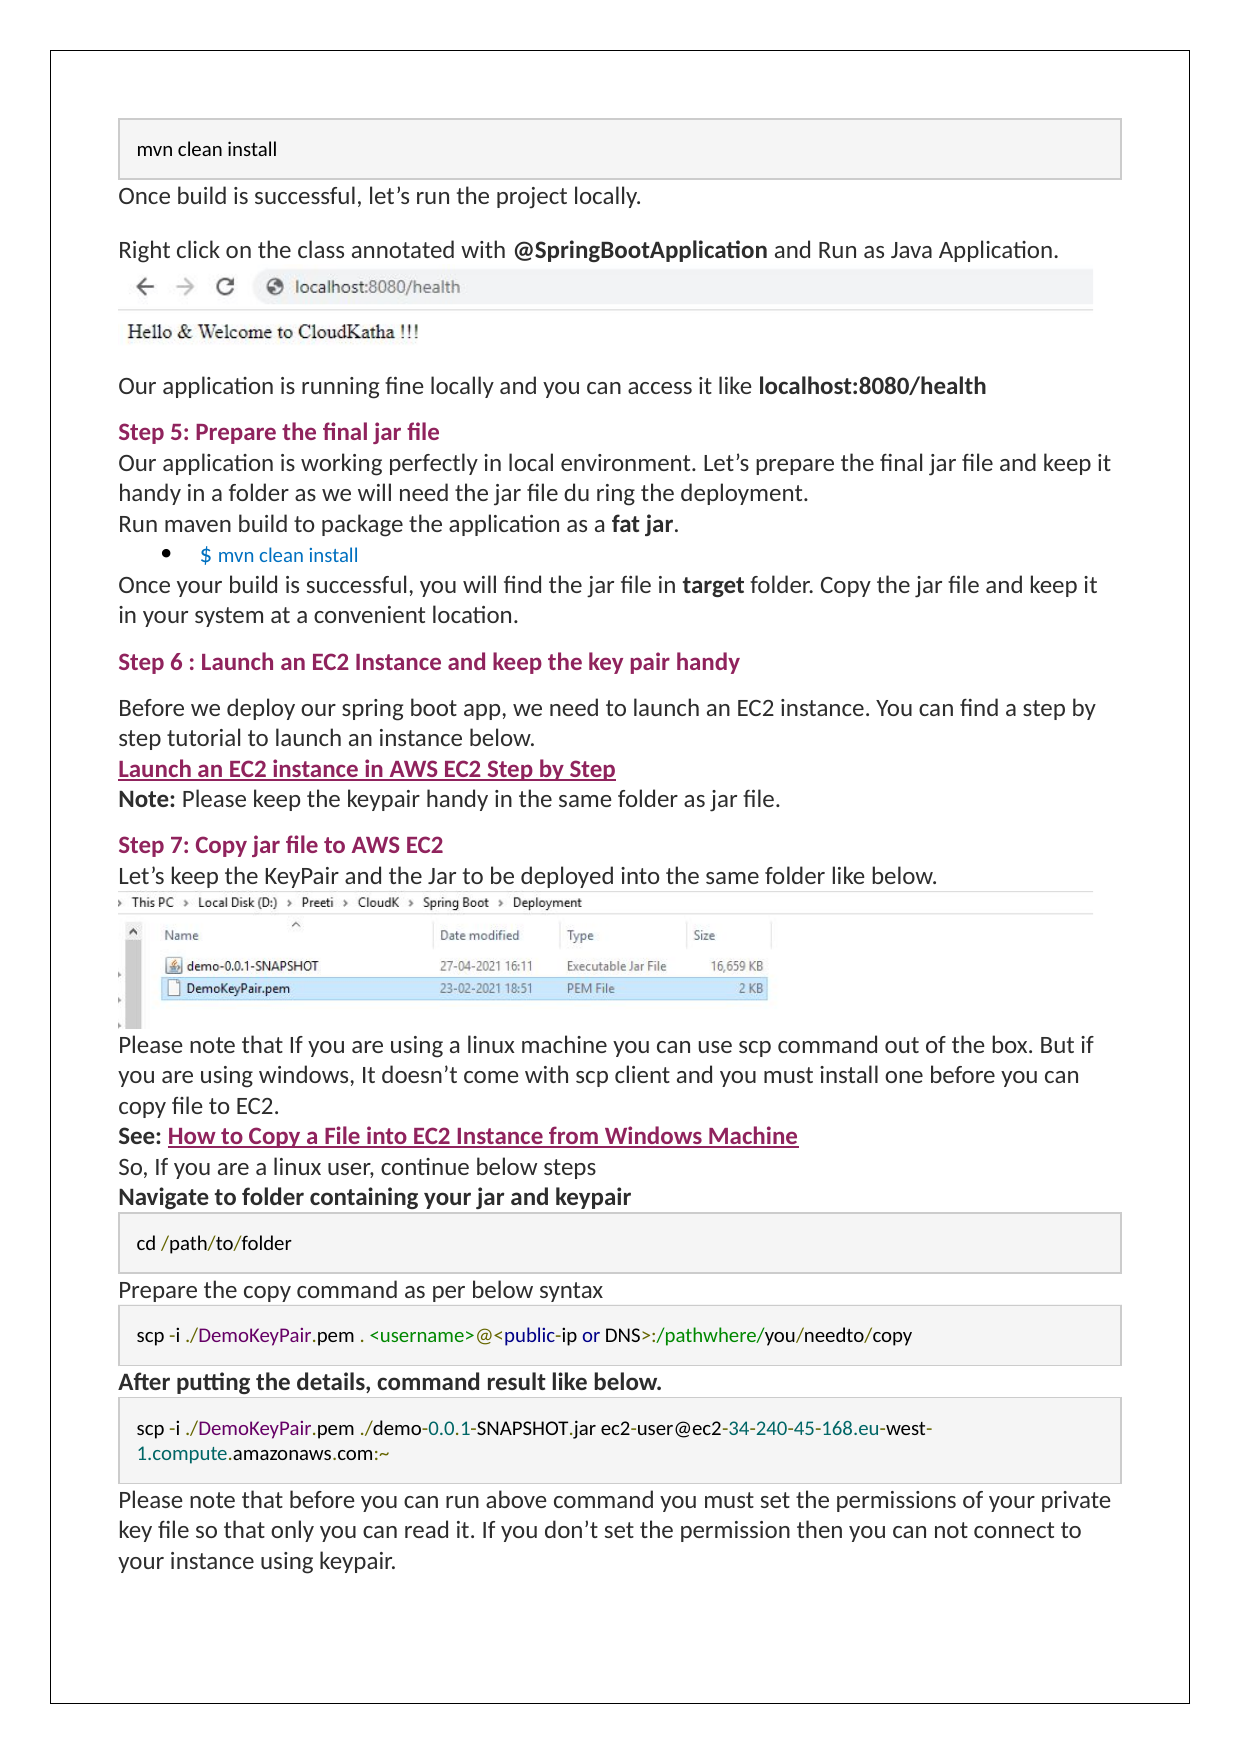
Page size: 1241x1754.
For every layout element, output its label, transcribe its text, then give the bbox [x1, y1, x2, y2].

text scp -i ./DemoKeyPair.pem . <username>@<public-ip or DNS>:/pathwhere/you/needto/copy [120, 1306, 1120, 1365]
text Launch an EC2 instance in AWS EC2 Step by Step [118, 753, 1122, 783]
text Once your build is successful, you will find the jar file in target folder. Copy the jar file and keep it in your system at a convenient location. [118, 569, 1122, 630]
text So, If you are a linux user, continue below steps [118, 1151, 1122, 1182]
subtitle Step 6 : Launch an EC2 Instance and keep the key pair handy [118, 646, 1122, 676]
text Please note that If you are using a linux machine you can use scp command out of the box. But if you are using windows, It doesn’t come with scp client and you must install one before you can copy file to EC2. [118, 1029, 1122, 1121]
text Navigate to folder containing your jar and keypair [118, 1182, 1122, 1212]
list $ mvn clean install [162, 539, 1122, 569]
text Once build is successful, let’s run the project locally. [118, 180, 1122, 211]
text mvn clean install [120, 120, 1120, 178]
subtitle Step 7: Copy jar file to AWS EC2 [118, 830, 1122, 860]
subtitle Before we deploy our spring boot app, we need to launch an EC2 instance. You can find a step by step tutorial to launch an instance below. [118, 692, 1122, 753]
text See: How to Copy a File into EC2 Instance from Windows Machine [118, 1121, 1122, 1151]
text cd /path/to/folder [120, 1214, 1120, 1272]
text Run maven build to package the application as a fat jar. [118, 508, 1122, 539]
text Right click on the class annotated with @SpringBootApplication and Run as Java Application. [118, 234, 1122, 264]
text After putting the details, command result like below. [118, 1366, 1122, 1397]
text Our application is working perfectly in local environment. Let’s prepare the final jar file and keep it handy in a folder as we will need the jar file du ring the deployment. [118, 447, 1122, 508]
picture [118, 264, 1094, 371]
text scp -i ./DemoKeyPair.pem ./demo-0.0.1-SNAPSHOT.jar ec2-user@ec2-34-240-45-168.eu-west-1.compute.amazonaws.com:~ [120, 1398, 1120, 1483]
text Let’s keep the KeyPair and the Jar to be deployed into the same folder like below. [118, 860, 1122, 891]
text Note: Please keep the keypair handy in the same folder as jar file. [118, 783, 1122, 814]
text Please note that before you can run above command you must set the permissions of your private key file so that only you can read it. If you don’t set the permission then you can not connect to your instance using keypair. [118, 1484, 1122, 1576]
text Prepare the copy command as per below syntax [118, 1274, 1122, 1304]
picture [118, 890, 1094, 1029]
subtitle Step 5: Prepare the final jar file [118, 417, 1122, 447]
text Our application is running fine locally and you can access it like localhost:8080/health [118, 370, 1122, 401]
